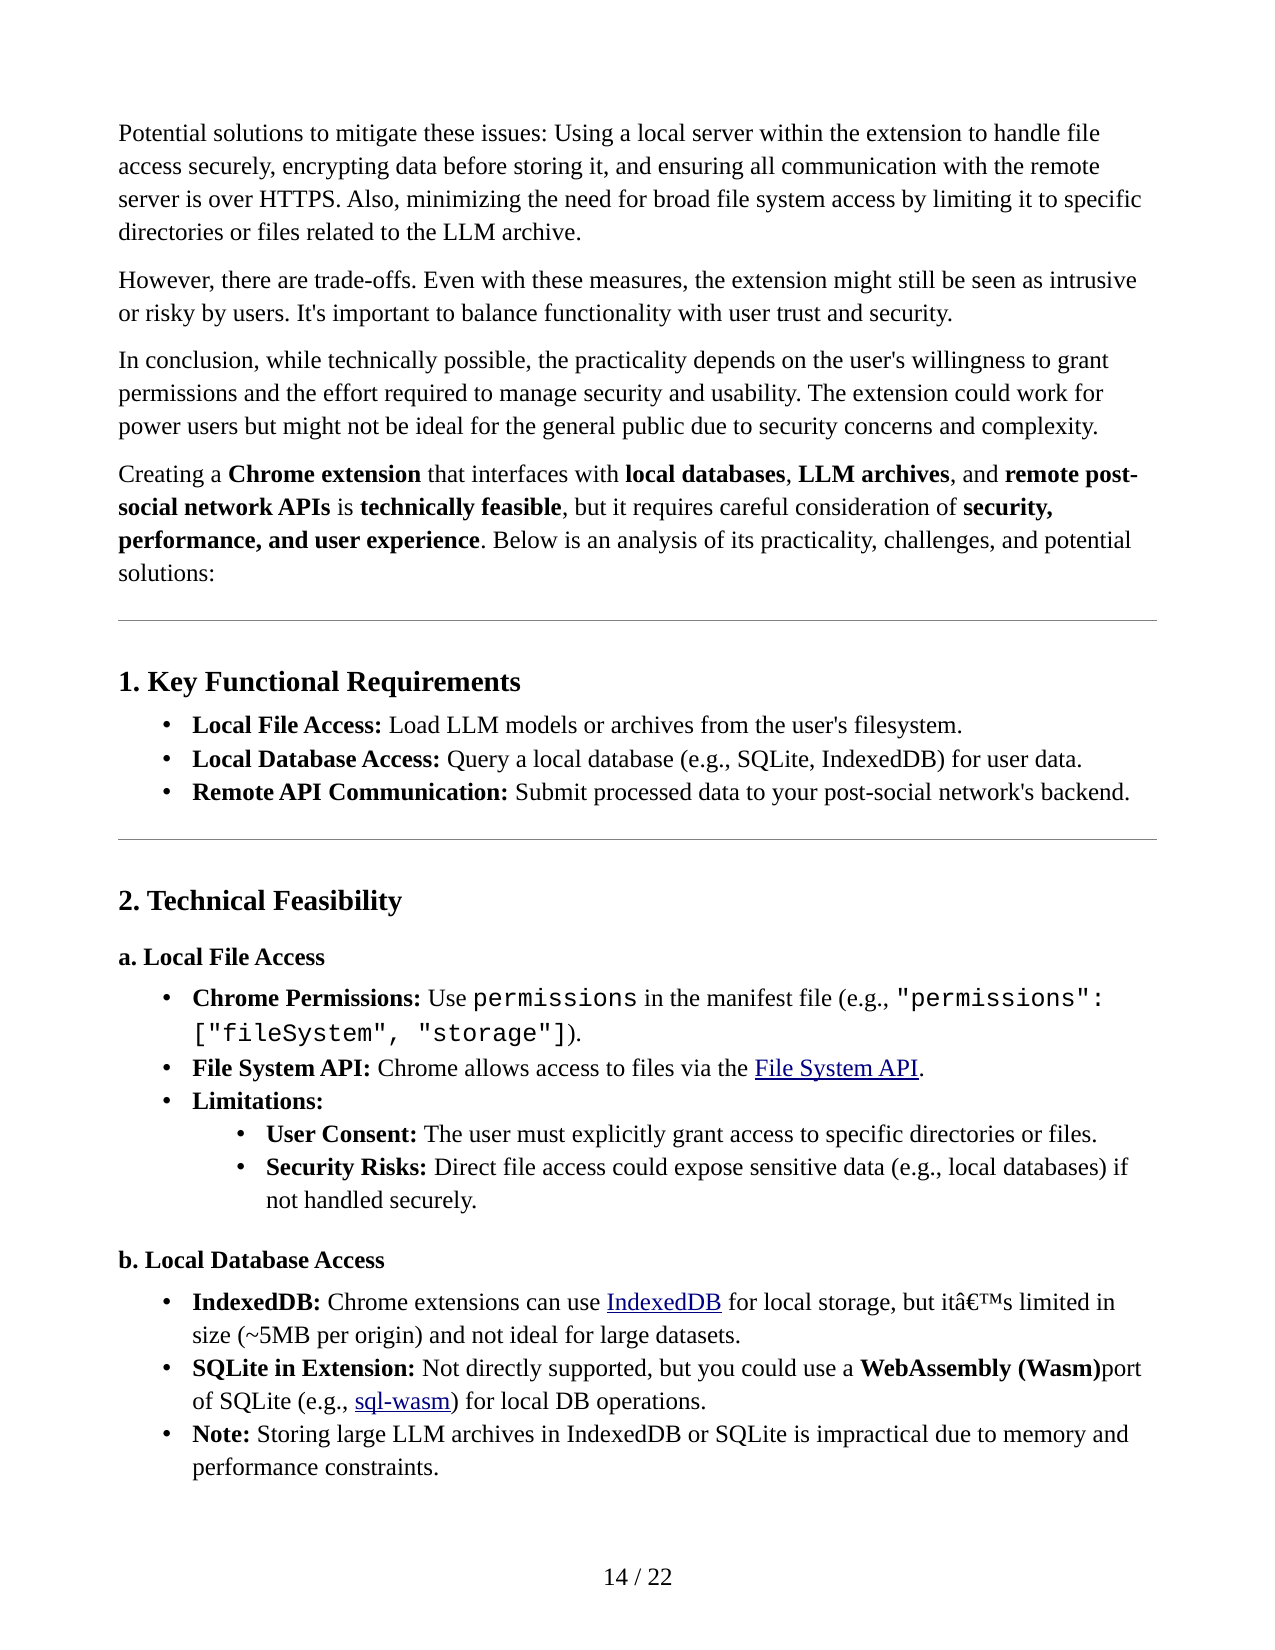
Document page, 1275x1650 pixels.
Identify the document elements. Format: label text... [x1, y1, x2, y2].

list Note: Storing large LLM archives in IndexedDB or SQLite is impractical due to memory and performance constraints. [162, 1419, 1157, 1481]
text In conclusion, while technically possible, the practicality depends on the user's willingness to grant permissions and the effort required to manage security and usability. The extension could work for power users but might not be ideal for the general public due to security concerns and complexity. [118, 345, 1157, 440]
text Creating a Chrome extension that interfaces with local databases, LLM archives, and remote post-social network APIs is technically feasible, but it requires careful consideration of security, performance, and user experience. Below is an analysis of its practicality, challenges, and potential solutions: [118, 459, 1157, 587]
text Potential solutions to mitigate these issues: Using a local server within the extension to handle file access securely, encrypting data before storing it, and ensuring all communication with the remote server is over HTTPS. Also, minimizing the need for broad file system access by limiting it to specific directories or files related to the LLM archive. [118, 118, 1157, 246]
subtitle 2. Technical Feasibility [118, 883, 1157, 917]
subtitle b. Local Database Access [118, 1246, 1157, 1274]
text However, there are trade-offs. Even with these measures, the extension might still be seen as intrusive or risky by users. It's important to balance functionality with user trust and security. [118, 265, 1157, 327]
list Limitations: [162, 1086, 1157, 1115]
list Remote API Communication: Submit processed data to your post-social network's backend. [162, 777, 1157, 805]
list Local File Access: Load LLM models or archives from the user's filesystem. [162, 711, 1157, 739]
subtitle 1. Key Functional Requirements [118, 664, 1157, 698]
list User Consent: The user must explicitly grant access to specific directories or files. [236, 1119, 1157, 1148]
subtitle a. Local File Access [118, 942, 1157, 970]
list IndexedDB: Chrome extensions can use IndexedDB for local storage, but itâ€™s limited in size (~5MB per origin) and not ideal for large datasets. [162, 1287, 1157, 1349]
list Security Risks: Direct file access could expose sensitive data (e.g., local databases) if not handled securely. [236, 1152, 1157, 1214]
list File System API: Chrome allows access to files via the File System API. [162, 1053, 1157, 1082]
list Chrome Permissions: Use permissions in the manifest file (e.g., "permissions": ["fileSystem", "storage"]). [162, 983, 1157, 1049]
list SQLite in Extension: Not directly supported, but you could use a WebAssembly (Wasm)port of SQLite (e.g., sql-wasm) for local DB operations. [162, 1353, 1157, 1415]
list Local Database Access: Query a local database (e.g., SQLite, IndexedDB) for user data. [162, 744, 1157, 772]
